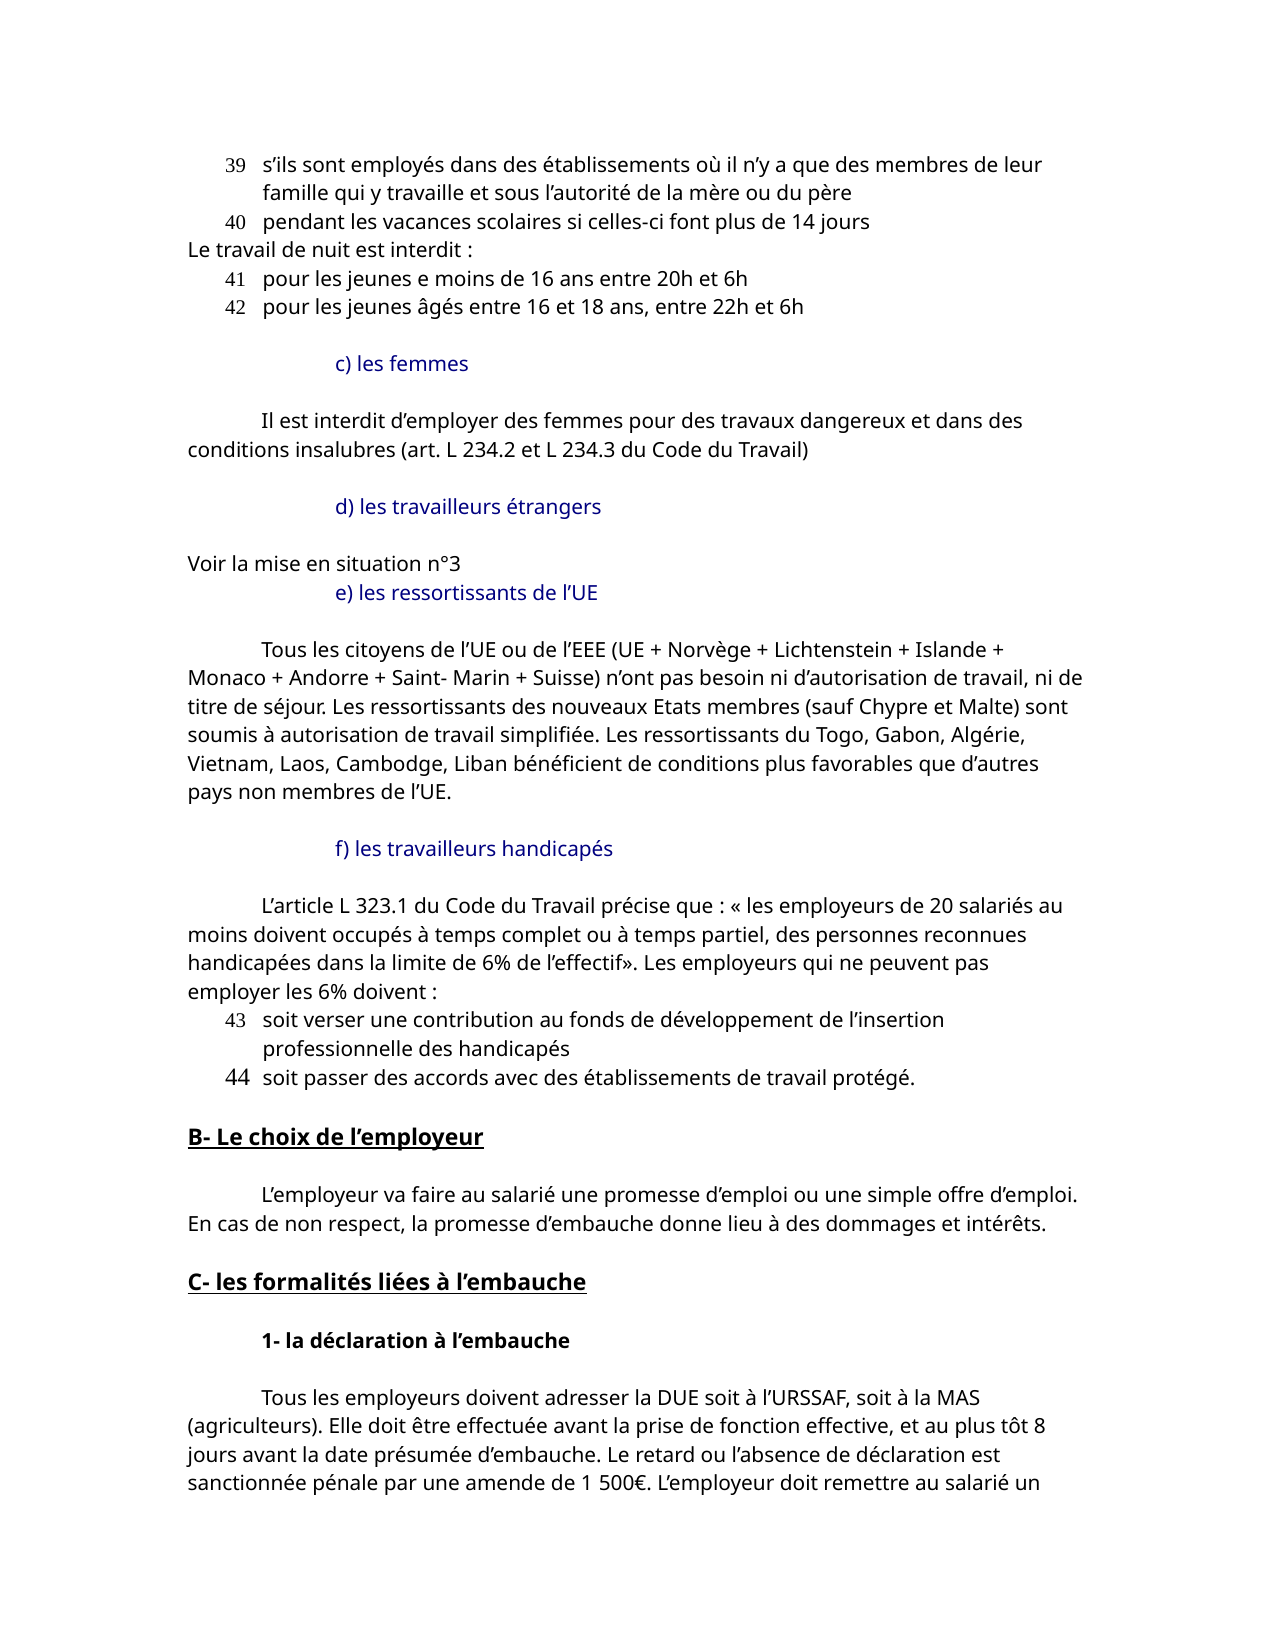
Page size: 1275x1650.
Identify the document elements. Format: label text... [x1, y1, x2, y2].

text C- les formalités liées à l’embauche [187, 1266, 1087, 1297]
text f) les travailleurs handicapés [187, 834, 1087, 863]
list soit verser une contribution au fonds de développement de l’insertion professionnelle des handicapés [225, 1005, 1087, 1062]
list pour les jeunes âgés entre 16 et 18 ans, entre 22h et 6h [225, 292, 1087, 321]
text L’article L 323.1 du Code du Travail précise que : « les employeurs de 20 salariés au moins doivent occupés à temps complet ou à temps partiel, des personnes reconnues handicapées dans la limite de 6% de l’effectif». Les employeurs qui ne peuvent pas employer les 6% doivent : [187, 892, 1087, 1005]
text Il est interdit d’employer des femmes pour des travaux dangereux et dans des conditions insalubres (art. L 234.2 et L 234.3 du Code du Travail) [187, 407, 1087, 463]
text L’employeur va faire au salarié une promesse d’emploi ou une simple offre d’emploi. En cas de non respect, la promesse d’embauche donne lieu à des dommages et intérêts. [187, 1180, 1087, 1237]
text Tous les citoyens de l’UE ou de l’EEE (UE + Norvège + Lichtenstein + Islande + Monaco + Andorre + Saint- Marin + Suisse) n’ont pas besoin ni d’autorisation de travail, ni de titre de séjour. Les ressortissants des nouveaux Etats membres (sauf Chypre et Malte) sont soumis à autorisation de travail simplifiée. Les ressortissants du Togo, Gabon, Algérie, Vietnam, Laos, Cambodge, Liban bénéficient de conditions plus favorables que d’autres pays non membres de l’UE. [187, 635, 1087, 806]
text 1- la déclaration à l’embauche [187, 1326, 1087, 1354]
text d) les travailleurs étrangers [187, 492, 1087, 521]
text B- Le choix de l’employeur [187, 1120, 1087, 1152]
text Voir la mise en situation n°3 [187, 549, 1087, 578]
text e) les ressortissants de l’UE [187, 578, 1087, 606]
list pendant les vacances scolaires si celles-ci font plus de 14 jours [225, 207, 1087, 235]
list pour les jeunes e moins de 16 ans entre 20h et 6h [225, 264, 1087, 292]
text Tous les employeurs doivent adresser la DUE soit à l’URSSAF, soit à la MAS (agriculteurs). Elle doit être effectuée avant la prise de fonction effective, et au plus tôt 8 jours avant la date présumée d’embauche. Le retard ou l’absence de déclaration est sanctionnée pénale par une amende de 1 500€. L’employeur doit remettre au salarié un [187, 1383, 1087, 1497]
list soit passer des accords avec des établissements de travail protégé. [225, 1062, 1087, 1092]
text Le travail de nuit est interdit : [187, 235, 1087, 264]
text c) les femmes [335, 349, 1087, 378]
list s’ils sont employés dans des établissements où il n’y a que des membres de leur famille qui y travaille et sous l’autorité de la mère ou du père [225, 150, 1087, 207]
